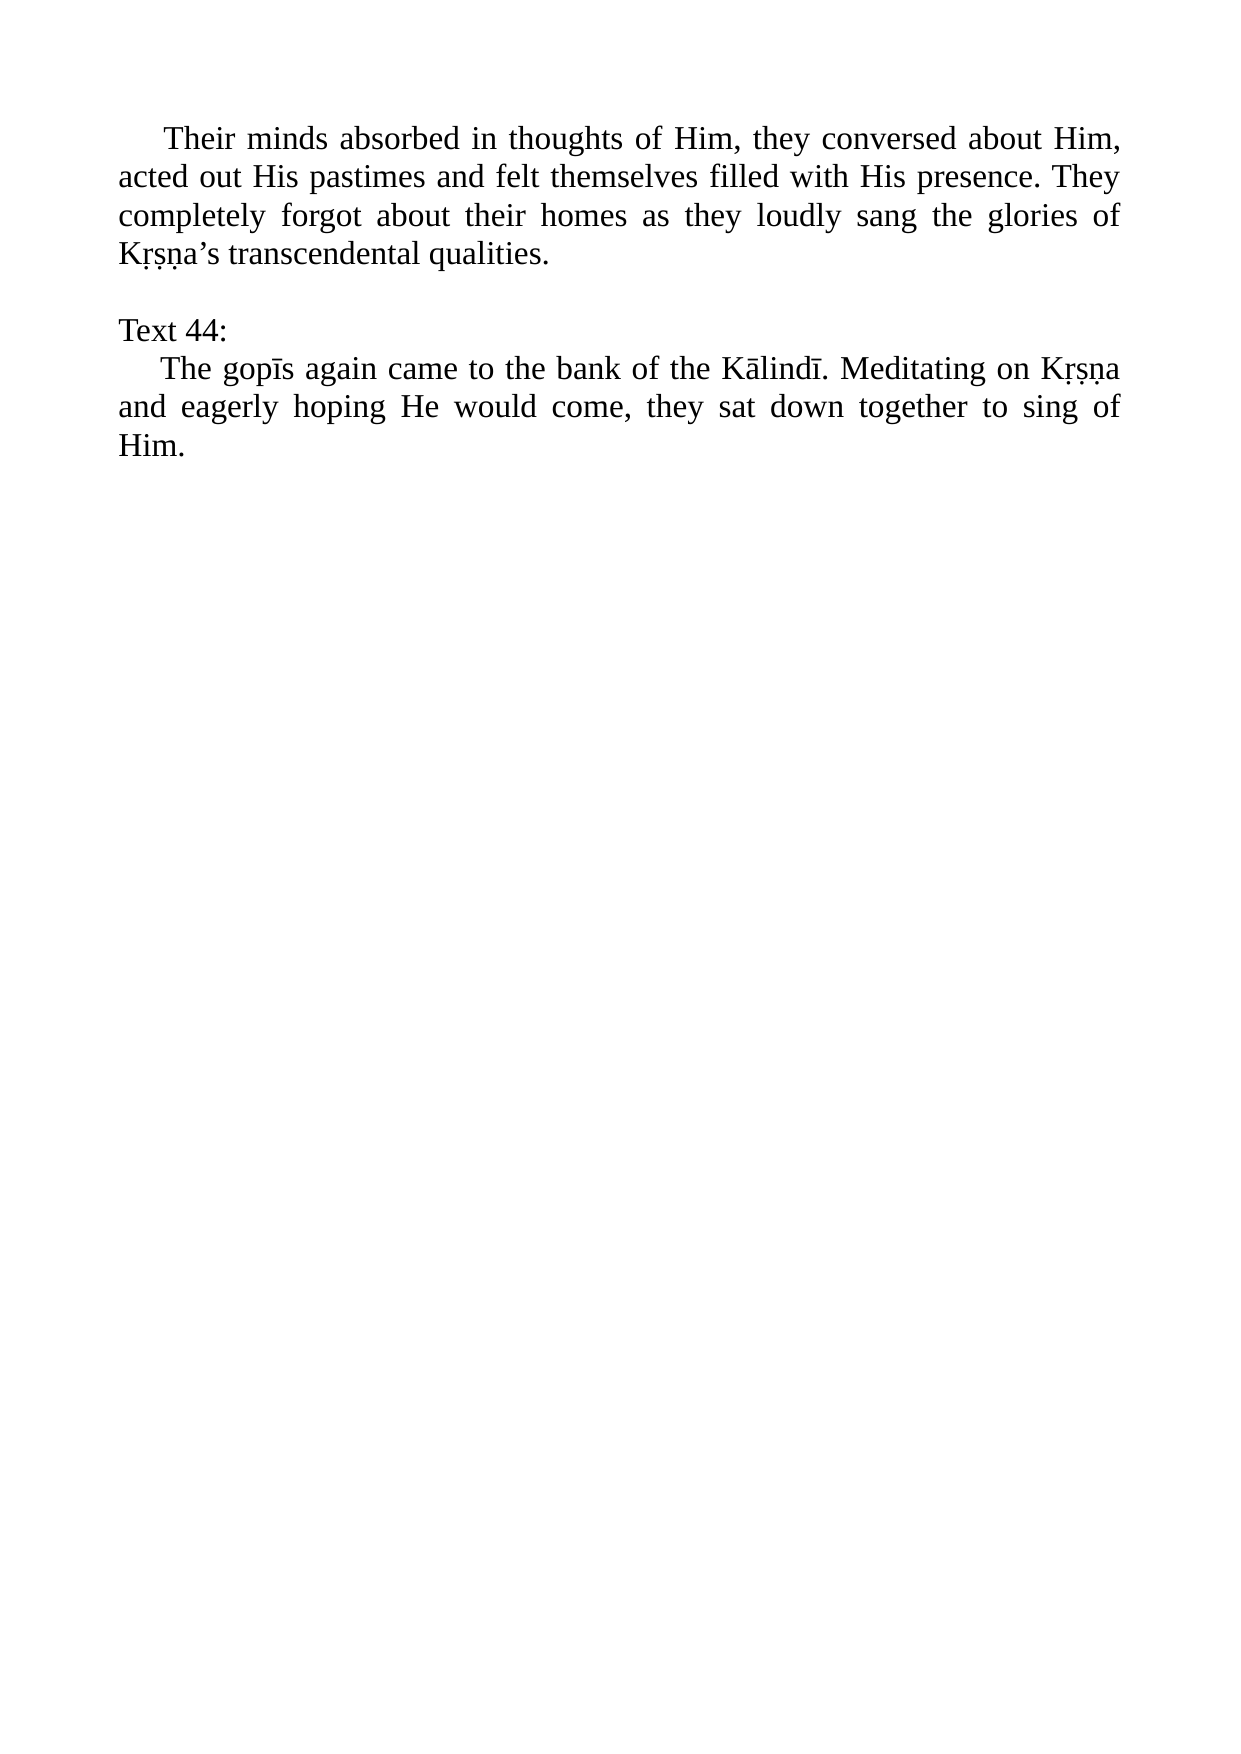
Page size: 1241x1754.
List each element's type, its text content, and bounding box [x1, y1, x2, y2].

text Text 44: [118, 310, 1122, 348]
text The gopīs again came to the bank of the Kālindī. Meditating on Kṛṣṇa and eagerly hoping He would come, they sat down together to sing of Him. [118, 348, 1122, 463]
text Their minds absorbed in thoughts of Him, they conversed about Him, acted out His pastimes and felt themselves filled with His presence. They completely forgot about their homes as they loudly sang the glories of Kṛṣṇa’s transcendental qualities. [118, 118, 1122, 271]
